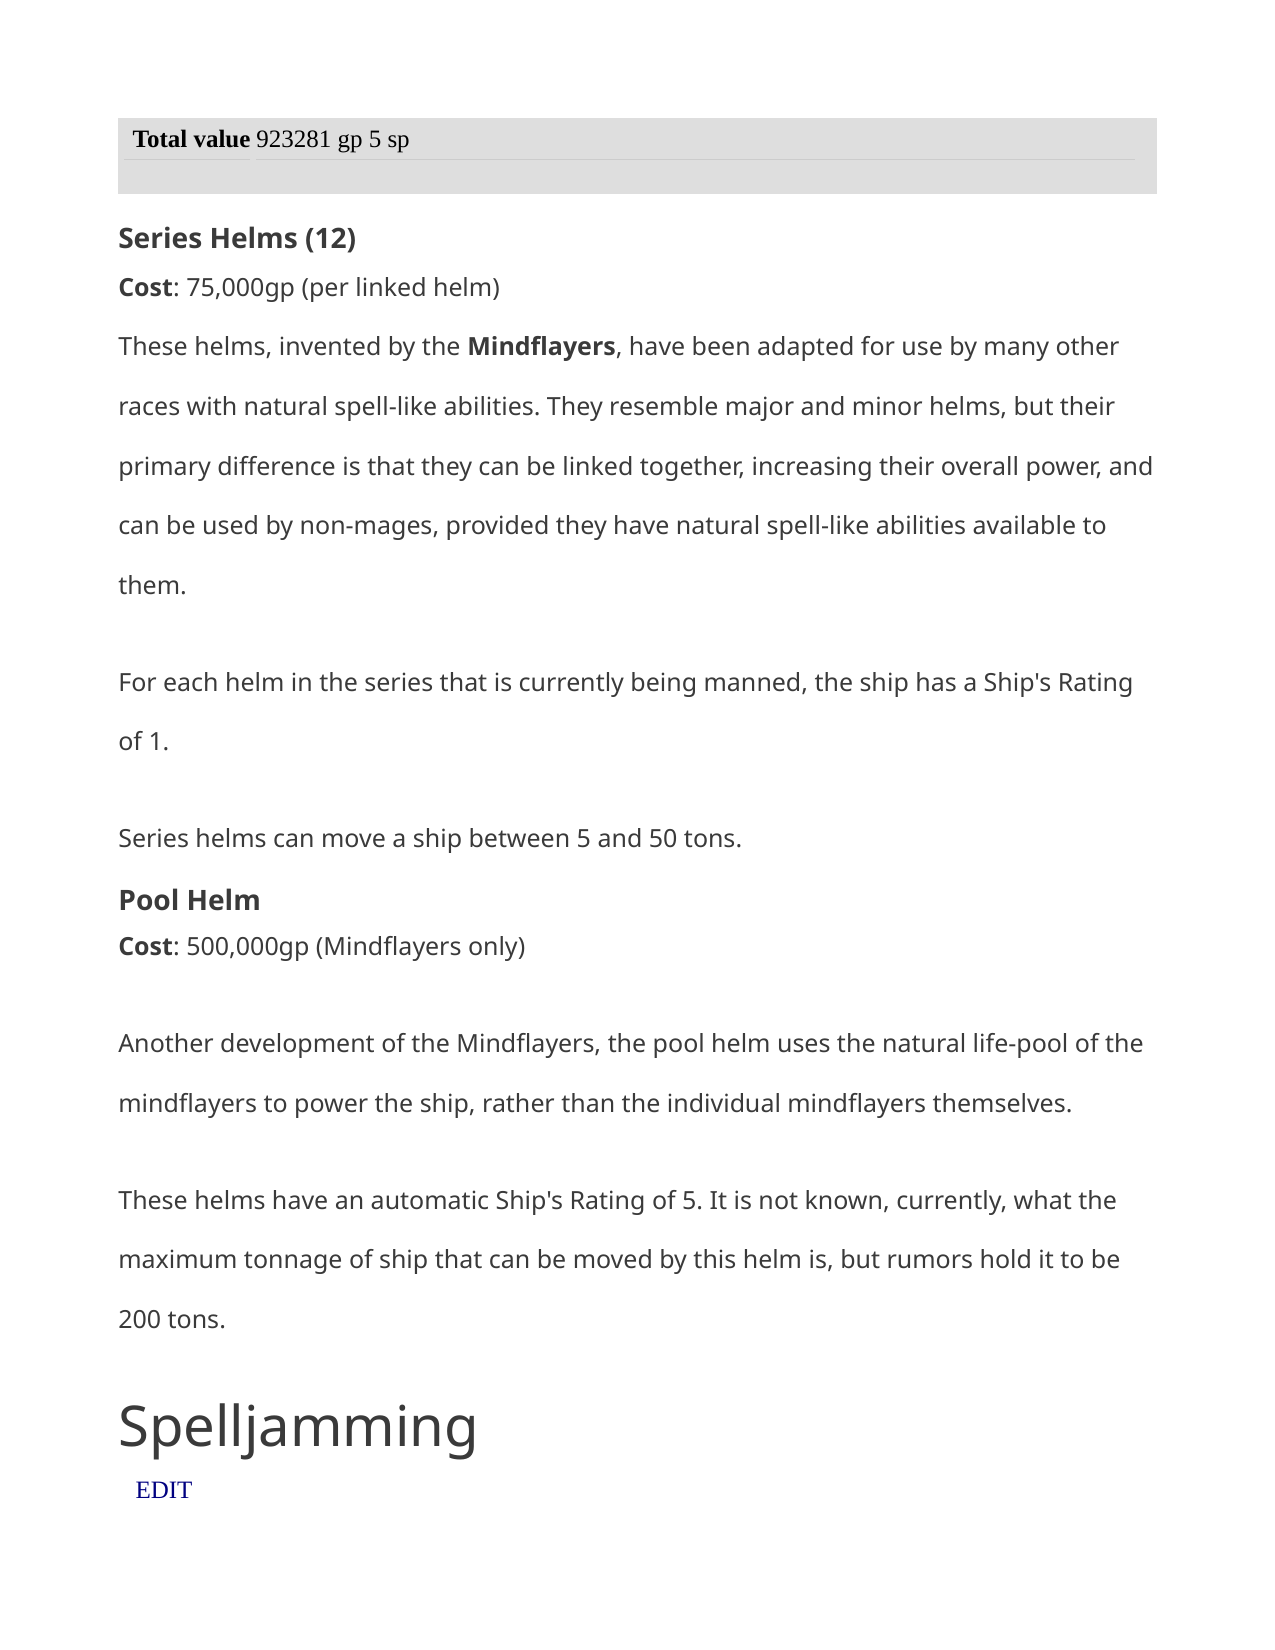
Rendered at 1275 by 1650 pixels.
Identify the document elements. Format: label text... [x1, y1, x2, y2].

text EDIT [135, 1475, 1152, 1504]
subtitle Pool Helm [118, 881, 1157, 919]
table_header [118, 118, 1141, 194]
table_cell Total value [121, 121, 253, 162]
text These helms have an automatic Ship's Rating of 5. It is not known, currently, what the maximum tonnage of ship that can be moved by this helm is, but rumors hold it to be 200 tons. [118, 1182, 1157, 1336]
text Cost: 75,000gp (per linked helm) [118, 269, 1157, 303]
text These helms, invented by the Mindflayers, have been adapted for use by many other races with natural spell-like abilities. They resemble major and minor helms, but their primary difference is that they can be linked together, increasing their overall power, and can be used by non-mages, provided they have natural spell-like abilities available to them. [118, 329, 1157, 601]
subtitle Spelljamming [118, 1386, 1157, 1463]
table_cell 923281 gp 5 sp [253, 121, 1138, 162]
text Another development of the Mindflayers, the pool helm uses the natural life-pool of the mindflayers to power the ship, rather than the individual mindflayers themselves. [118, 1026, 1157, 1119]
text Series helms can move a ship between 5 and 50 tons. [118, 821, 1157, 855]
text Cost: 500,000gp (Mindflayers only) [118, 929, 1157, 963]
table_header [1141, 118, 1157, 194]
text For each helm in the series that is currently being manned, the ship has a Ship's Rating of 1. [118, 664, 1157, 758]
subtitle Series Helms (12) [118, 219, 1157, 257]
